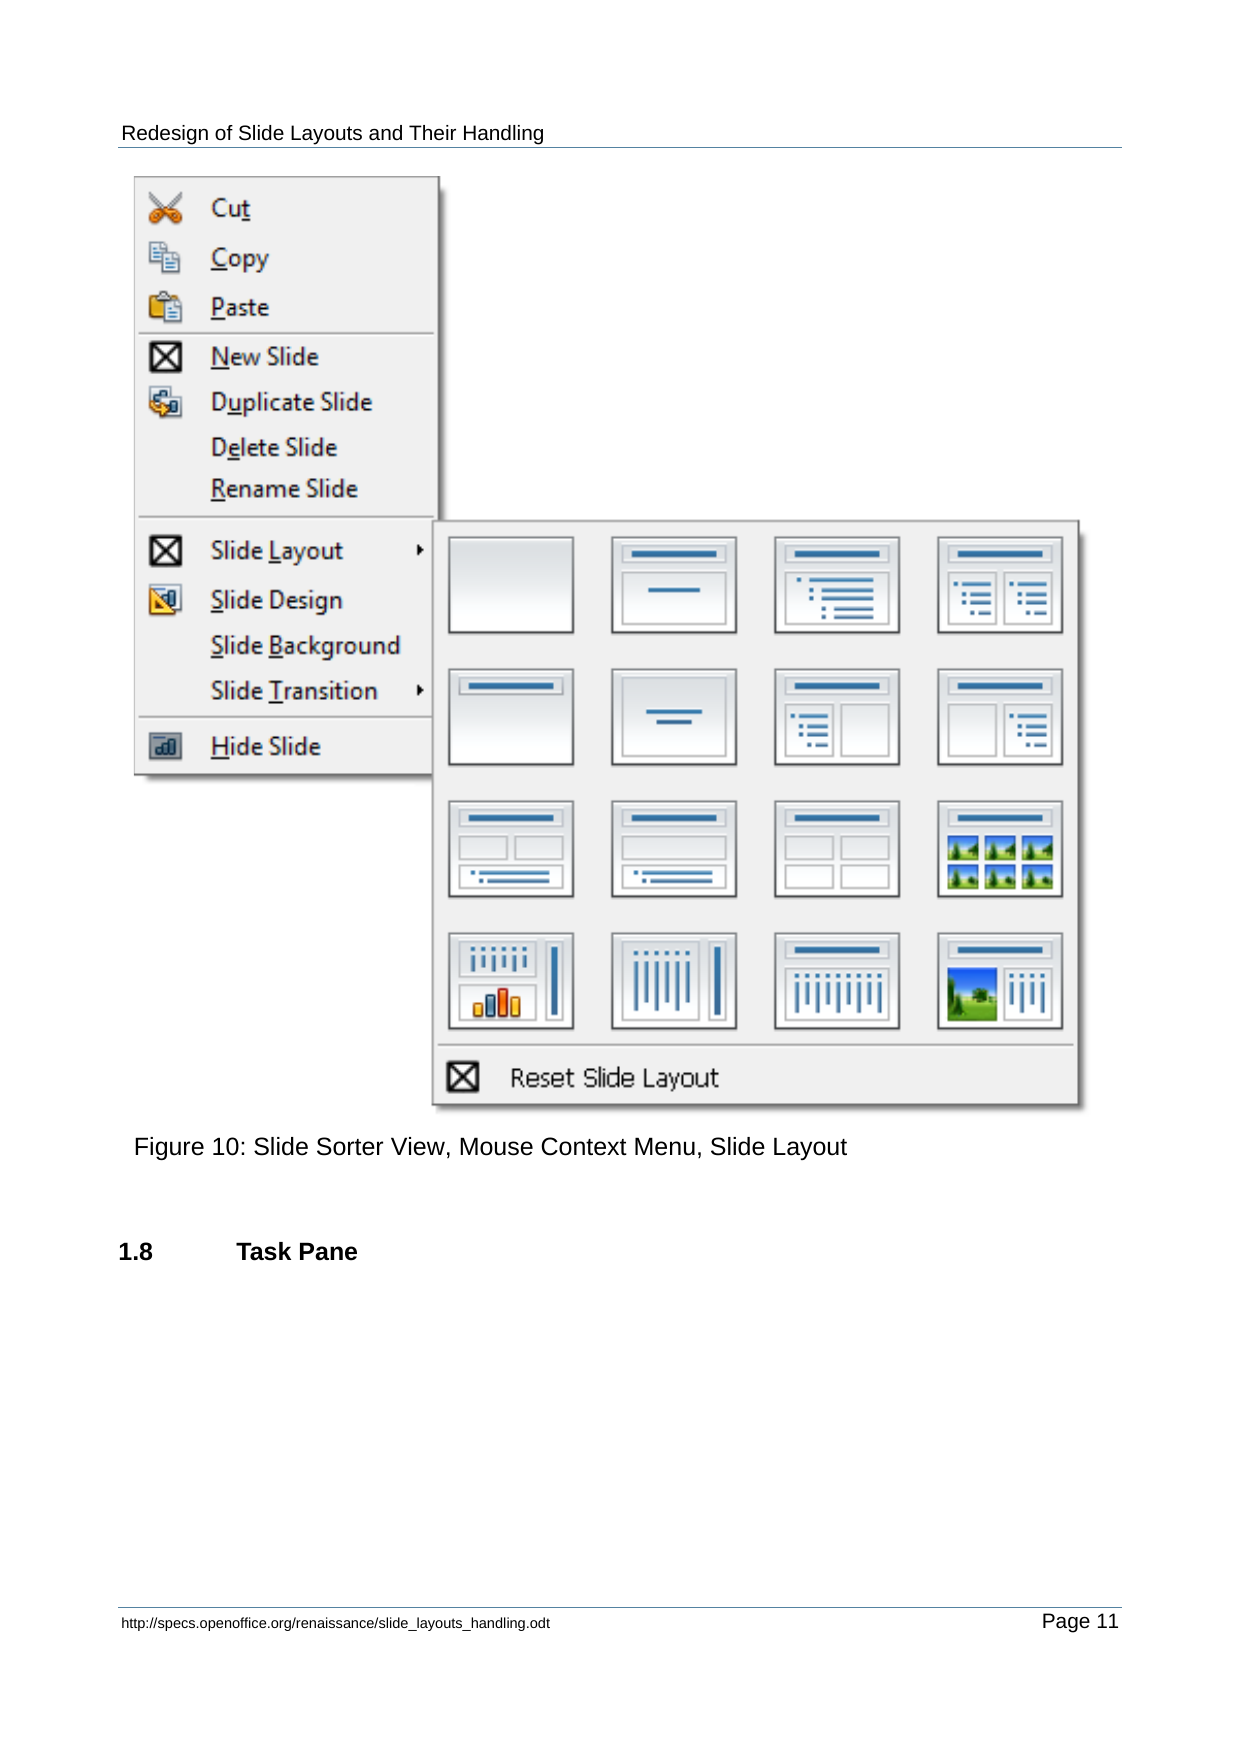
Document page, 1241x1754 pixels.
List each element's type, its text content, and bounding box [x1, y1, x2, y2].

picture [133, 176, 1107, 1133]
subtitle Task Pane [118, 1238, 1122, 1266]
text Figure 10: Slide Sorter View, Mouse Context Menu, Slide Layout [134, 1133, 1106, 1161]
